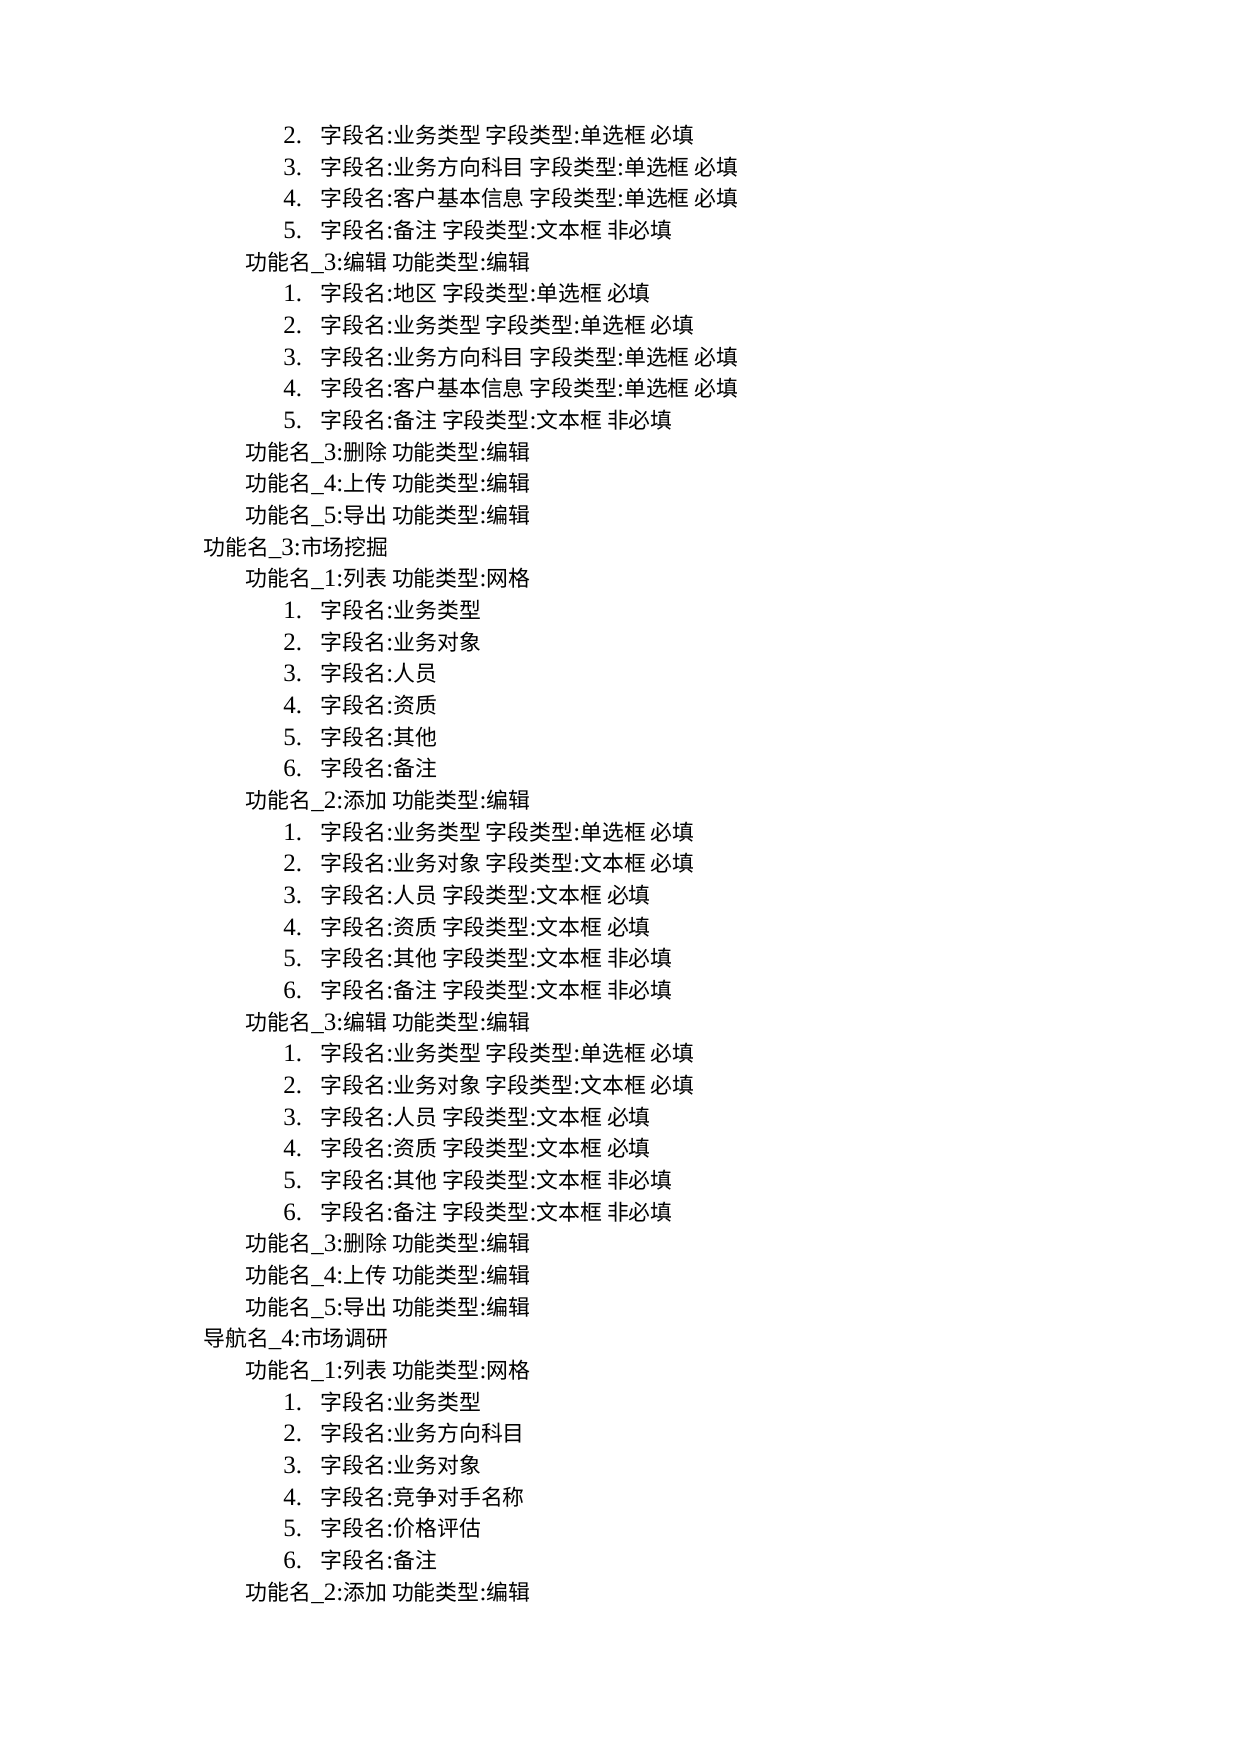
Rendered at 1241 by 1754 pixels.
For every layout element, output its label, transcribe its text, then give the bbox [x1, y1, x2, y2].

list 字段名:业务对象 [283, 625, 1122, 656]
list 字段名:备注 字段类型:文本框 非必填 [283, 213, 1122, 245]
list 字段名:人员 字段类型:文本框 必填 [283, 1100, 1122, 1131]
text 功能名_3:编辑 功能类型:编辑 [118, 245, 1122, 276]
text 功能名_2:添加 功能类型:编辑 [118, 783, 1122, 815]
list 字段名:地区 字段类型:单选框 必填 [283, 276, 1122, 308]
list 字段名:业务方向科目 字段类型:单选框 必填 [283, 150, 1122, 181]
text 功能名_1:列表 功能类型:网格 [118, 561, 1122, 593]
list 字段名:业务类型 字段类型:单选框 必填 [283, 1036, 1122, 1068]
list 字段名:资质 字段类型:文本框 必填 [283, 1131, 1122, 1163]
list 字段名:人员 [283, 656, 1122, 688]
list 字段名:资质 字段类型:文本框 必填 [283, 910, 1122, 941]
text 功能名_3:删除 功能类型:编辑 [118, 1226, 1122, 1258]
list 字段名:其他 [283, 720, 1122, 751]
list 字段名:业务类型 字段类型:单选框 必填 [283, 118, 1122, 150]
text 功能名_3:编辑 功能类型:编辑 [118, 1005, 1122, 1036]
text 功能名_5:导出 功能类型:编辑 [118, 498, 1122, 530]
list 字段名:备注 [283, 1543, 1122, 1575]
list 字段名:业务对象 字段类型:文本框 必填 [283, 1068, 1122, 1100]
list 字段名:备注 字段类型:文本框 非必填 [283, 973, 1122, 1005]
list 字段名:客户基本信息 字段类型:单选框 必填 [283, 371, 1122, 403]
list 字段名:资质 [283, 688, 1122, 720]
list 字段名:价格评估 [283, 1511, 1122, 1543]
text 功能名_4:上传 功能类型:编辑 [118, 466, 1122, 498]
list 字段名:其他 字段类型:文本框 非必填 [283, 941, 1122, 973]
list 字段名:业务方向科目 字段类型:单选框 必填 [283, 340, 1122, 371]
list 字段名:业务类型 字段类型:单选框 必填 [283, 308, 1122, 340]
text 导航名_4:市场调研 [118, 1321, 1122, 1353]
list 字段名:客户基本信息 字段类型:单选框 必填 [283, 181, 1122, 213]
list 字段名:竞争对手名称 [283, 1480, 1122, 1511]
text 功能名_3:删除 功能类型:编辑 [118, 435, 1122, 466]
list 字段名:业务对象 字段类型:文本框 必填 [283, 846, 1122, 878]
list 字段名:备注 [283, 751, 1122, 783]
list 字段名:业务方向科目 [283, 1416, 1122, 1448]
list 字段名:业务类型 字段类型:单选框 必填 [283, 815, 1122, 846]
list 字段名:备注 字段类型:文本框 非必填 [283, 403, 1122, 435]
list 字段名:业务类型 [283, 593, 1122, 625]
text 功能名_3:市场挖掘 [118, 530, 1122, 561]
list 字段名:业务对象 [283, 1448, 1122, 1480]
text 功能名_4:上传 功能类型:编辑 [118, 1258, 1122, 1290]
list 字段名:备注 字段类型:文本框 非必填 [283, 1195, 1122, 1226]
list 字段名:业务类型 [283, 1385, 1122, 1416]
text 功能名_2:添加 功能类型:编辑 [118, 1575, 1122, 1606]
text 功能名_5:导出 功能类型:编辑 [118, 1290, 1122, 1321]
text 功能名_1:列表 功能类型:网格 [118, 1353, 1122, 1385]
list 字段名:其他 字段类型:文本框 非必填 [283, 1163, 1122, 1195]
list 字段名:人员 字段类型:文本框 必填 [283, 878, 1122, 910]
